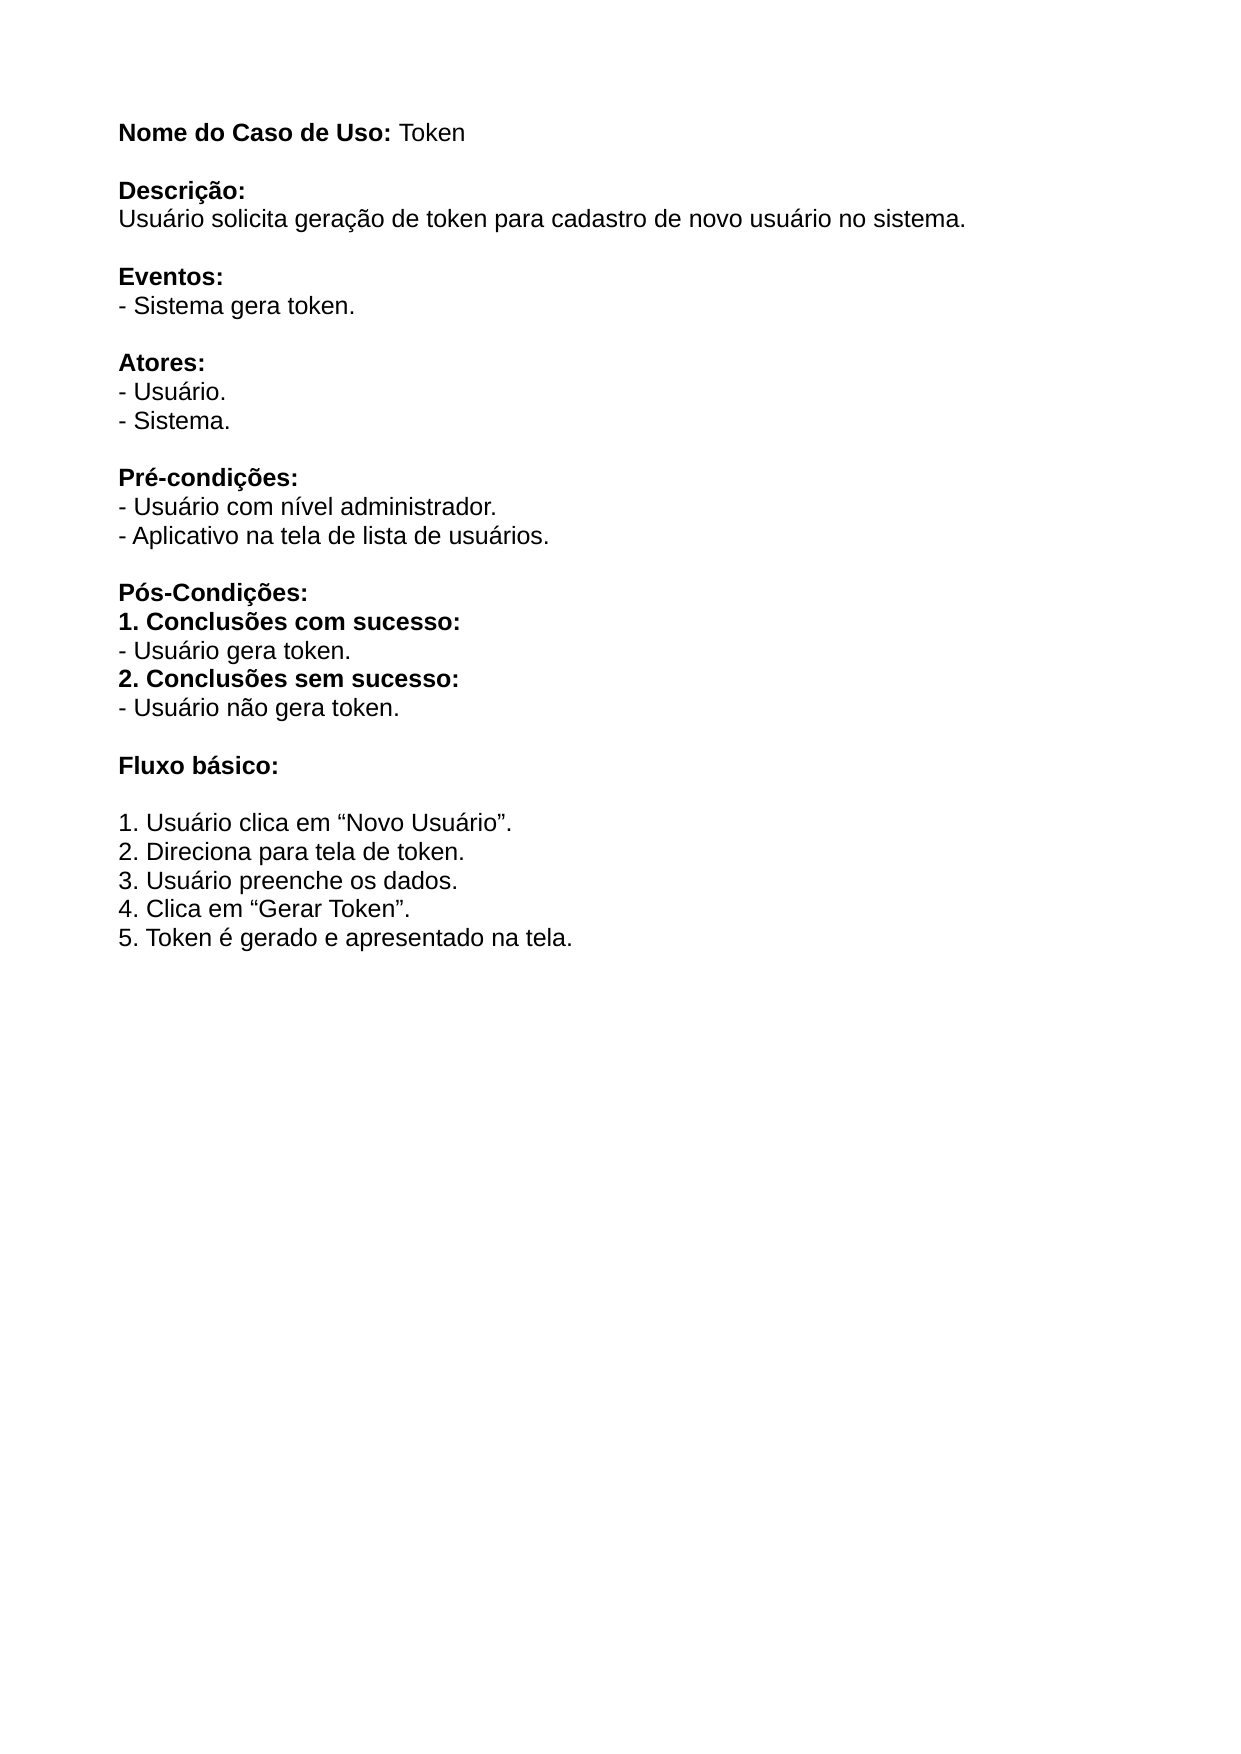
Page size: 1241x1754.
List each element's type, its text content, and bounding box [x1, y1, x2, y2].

text Pré-condições: [118, 463, 1122, 492]
text - Sistema gera token. [118, 291, 1122, 319]
text Usuário solicita geração de token para cadastro de novo usuário no sistema. [118, 204, 1122, 233]
text - Usuário gera token. [118, 636, 1122, 664]
text 1. Conclusões com sucesso: [118, 607, 1122, 636]
text Pós-Condições: [118, 578, 1122, 607]
text 4. Clica em “Gerar Token”. [118, 894, 1122, 923]
text Atores: [118, 348, 1122, 377]
text 2. Direciona para tela de token. [118, 837, 1122, 866]
text Fluxo básico: [118, 751, 1122, 779]
text 1. Usuário clica em “Novo Usuário”. [118, 808, 1122, 837]
text - Usuário com nível administrador. [118, 492, 1122, 521]
text - Usuário. [118, 377, 1122, 406]
text - Sistema. [118, 406, 1122, 434]
text - Usuário não gera token. [118, 693, 1122, 722]
text Nome do Caso de Uso: Token [118, 118, 1122, 147]
text 3. Usuário preenche os dados. [118, 866, 1122, 894]
text - Aplicativo na tela de lista de usuários. [118, 521, 1122, 549]
text Eventos: [118, 262, 1122, 291]
text 2. Conclusões sem sucesso: [118, 664, 1122, 693]
text 5. Token é gerado e apresentado na tela. [118, 923, 1122, 952]
text Descrição: [118, 176, 1122, 204]
